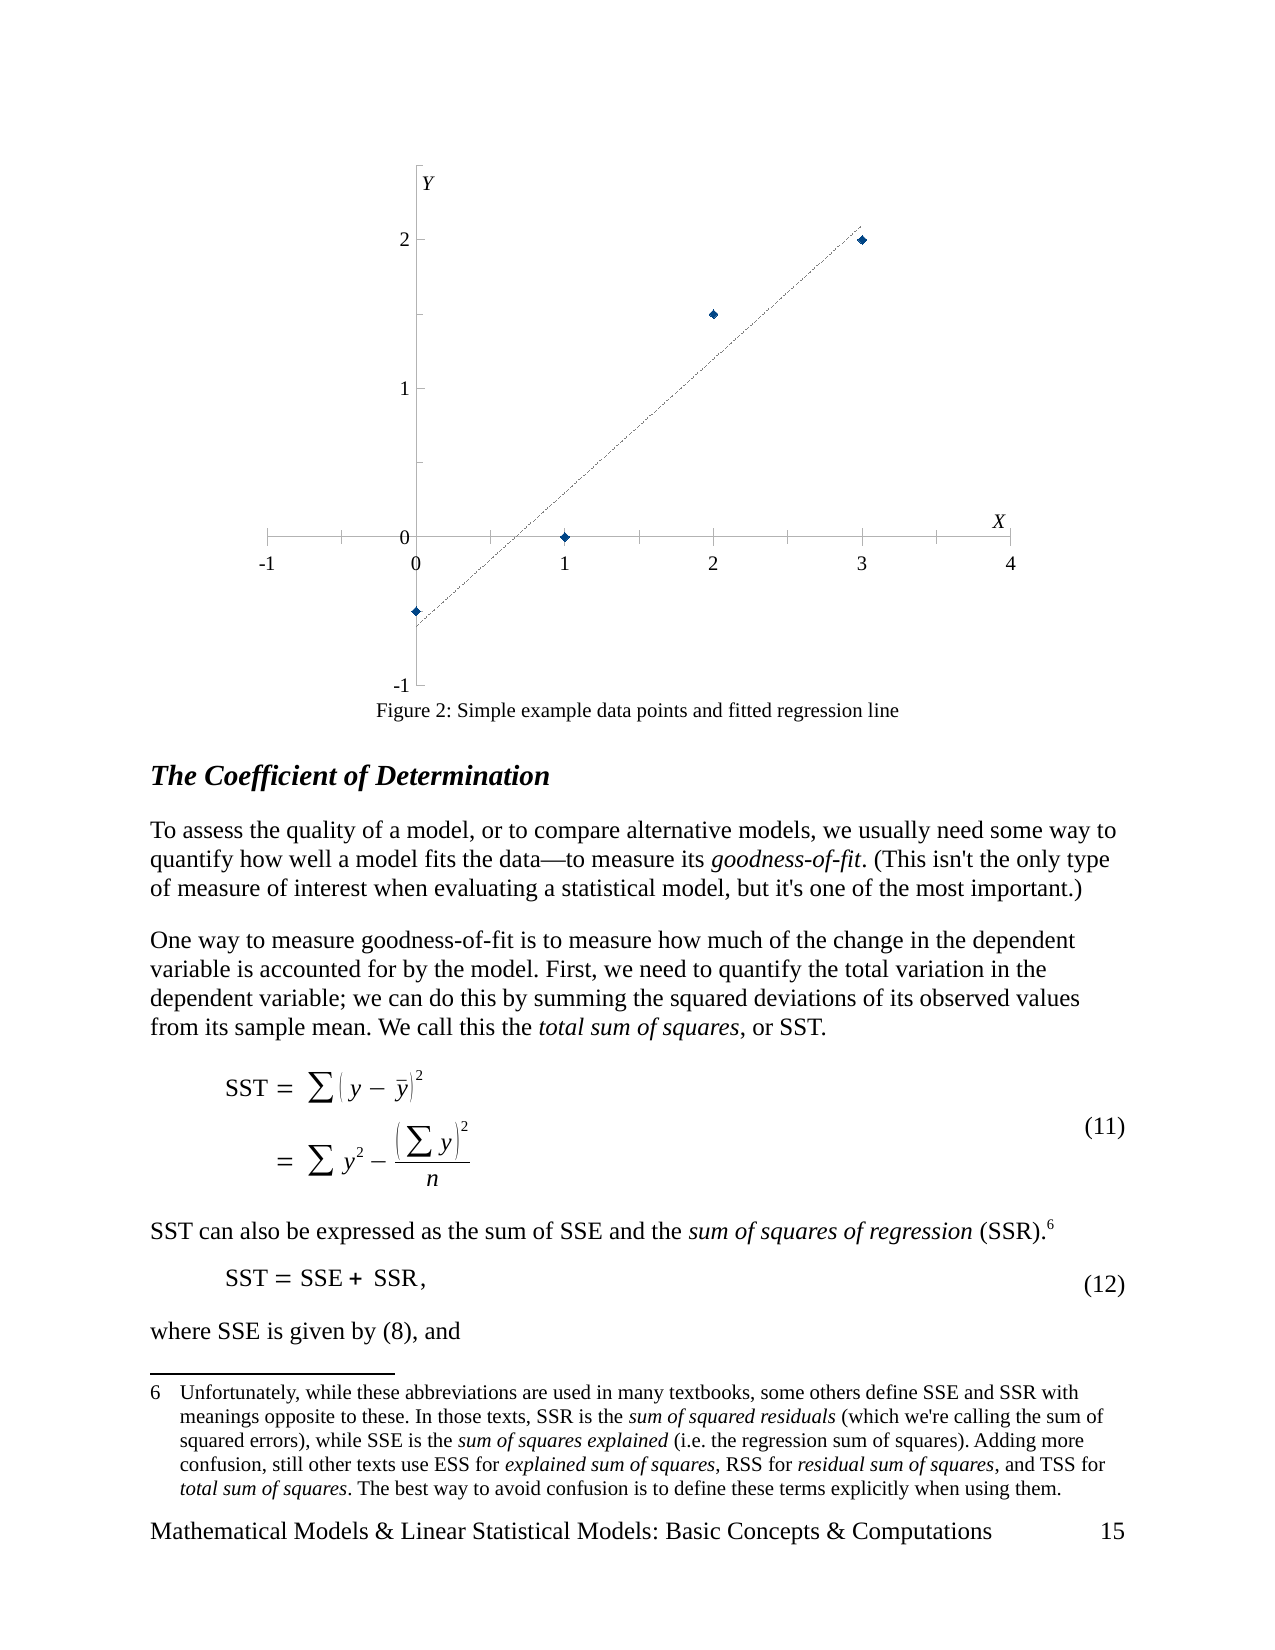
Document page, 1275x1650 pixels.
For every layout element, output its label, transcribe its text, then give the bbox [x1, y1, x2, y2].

text Figure 2: Simple example data points and fitted regression line [259, 165, 1016, 722]
text Unfortunately, while these abbreviations are used in many textbooks, some others define SSE and SSR with meanings opposite to these. In those texts, SSR is the sum of squared residuals (which we're calling the sum of squared errors), while SSE is the sum of squares explained (i.e. the regression sum of squares). Adding more confusion, still other texts use ESS for explained sum of squares, RSS for residual sum of squares, and TSS for total sum of squares. The best way to avoid confusion is to define these terms explicitly when using them. [150, 1380, 1125, 1500]
table_header (12) [1017, 1263, 1125, 1316]
table_header , [150, 1263, 1017, 1316]
text SST can also be expressed as the sum of SSE and the sum of squares of regression (SSR). [150, 1216, 1125, 1245]
table_header (11) [1017, 1052, 1125, 1216]
text To assess the quality of a model, or to compare alternative models, we usually need some way to quantify how well a model fits the data—to measure its goodness-of-fit. (This isn't the only type of measure of interest when evaluating a statistical model, but it's one of the most important.) [150, 815, 1125, 901]
text where SSE is given by (8), and [150, 1316, 1125, 1344]
table_header [150, 1052, 1017, 1216]
subtitle The Coefficient of Determination [150, 150, 1125, 791]
text One way to measure goodness-of-fit is to measure how much of the change in the dependent variable is accounted for by the model. First, we need to quantify the total variation in the dependent variable; we can do this by summing the squared deviations of its observed values from its sample mean. We call this the total sum of squares, or SST. [150, 925, 1125, 1040]
